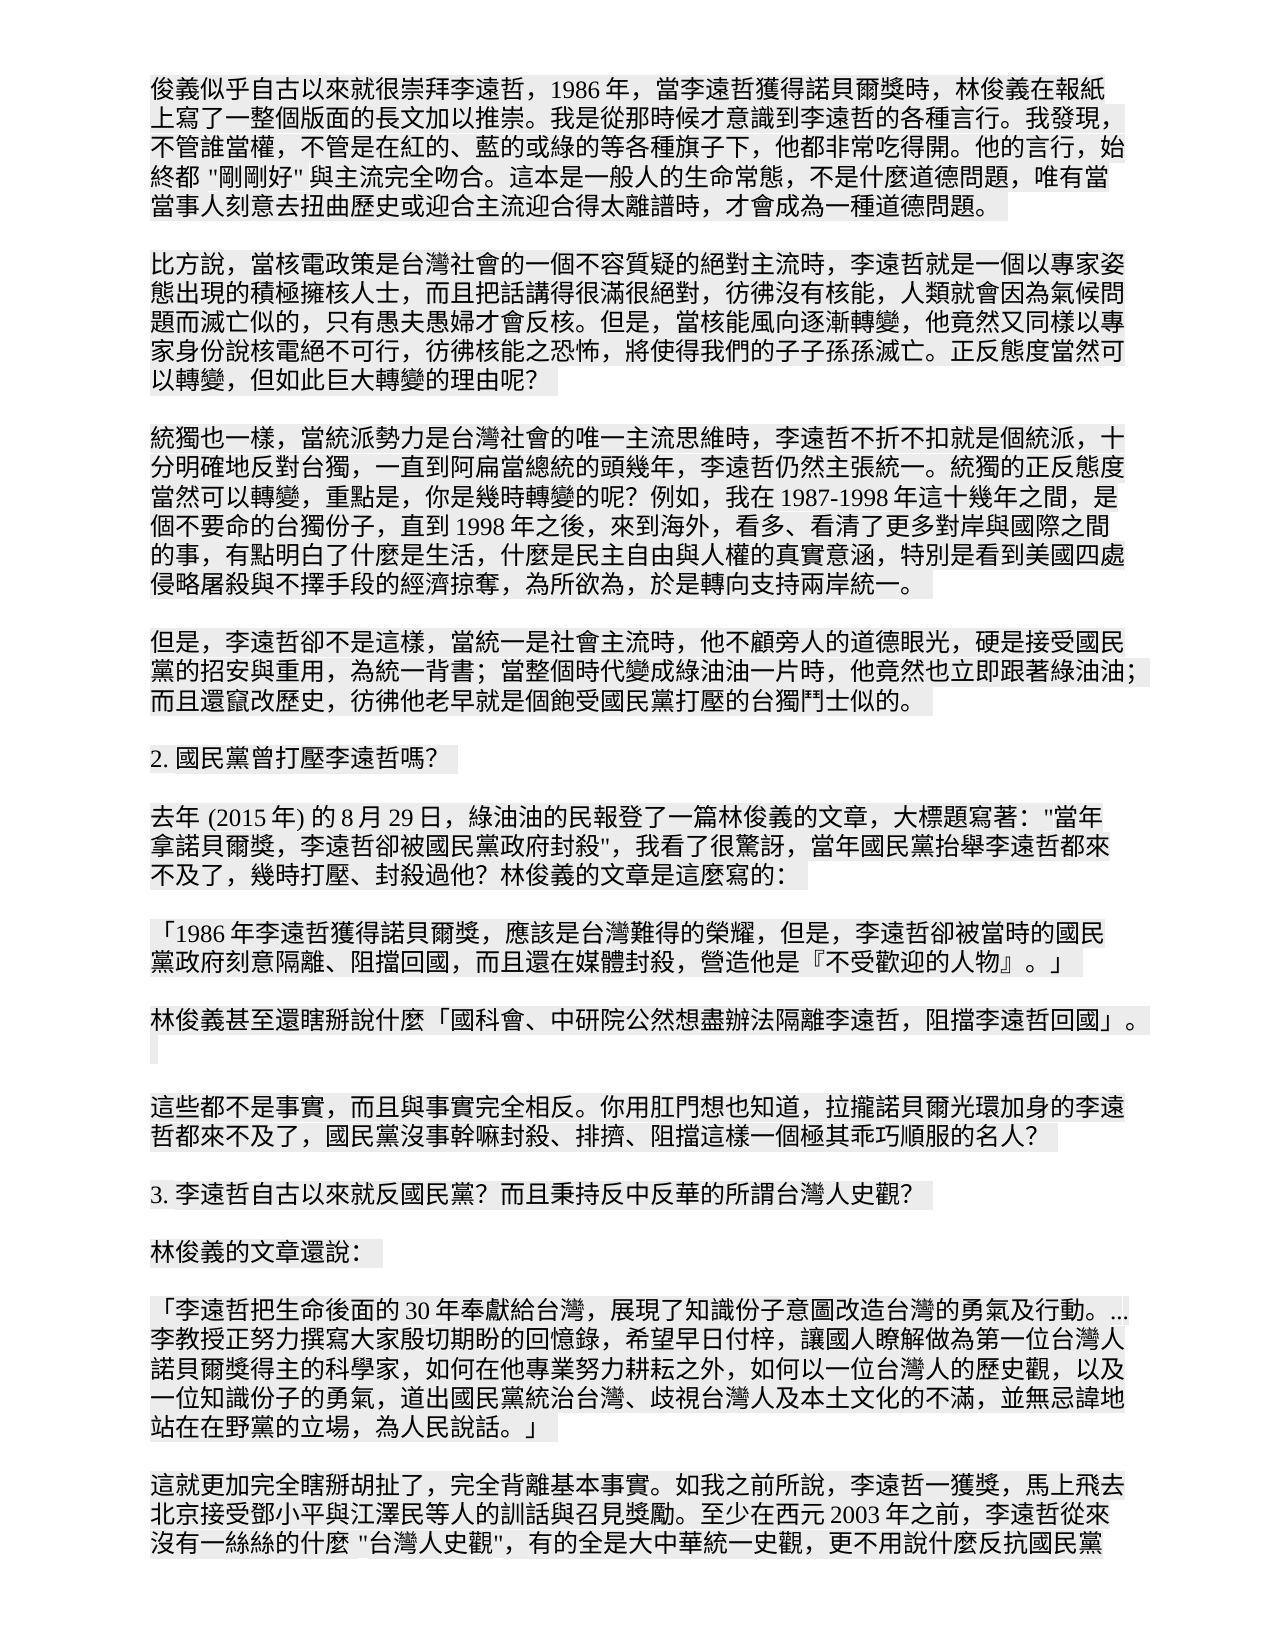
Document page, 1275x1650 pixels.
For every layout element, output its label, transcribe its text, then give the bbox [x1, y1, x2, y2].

text 寫好了兩天放著，不知該不該貼。這是接續之前寫的 (講到跟林義雄初次會面那一篇)，很瑣碎，冗長，沒什麼營養，只是既然講到李遠哲，不妨就接著說說。你可以拿它當成一個最為微不足道的例子來看，看看那些明明白白的所謂歷史，不過才幾年的時間，究竟如何被扭曲。把這樣一種微不足道的扭曲，乘以一百萬倍，恐怕才是歷史扭曲之真實樣貌。 1. 歷史與主流 在這島上，所謂歷史，基本上就是主流政治勢力根據自己的利益與政治需要所編寫的一套神話。我之所以深知這一切，不是透過資料研讀而來，而是因為我是歷史中人，我是在這個歷史中一步一血淚地走過來的。那是一個什麼樣的時代，什麼樣的人，做了些什麼樣的事，我們會不清楚嗎？不過才幾年的時間，我們都還活著，但所謂歷史與真相卻早已面目全非。 最近要搬家，因為新家空間小了一半，被迫得把許多東西包括書籍賣掉或送人。我的書架上有兩排有關醫學理倫的英文書，是20幾年前我去英國留學的前兩年，林俊義老師送我的。他那時候好像也要搬家，搬離東海大學的宿舍，於是我就接收了他好幾大箱的書。林俊義似乎自古以來就很崇拜李遠哲，1986年，當李遠哲獲得諾貝爾獎時，林俊義在報紙上寫了一整個版面的長文加以推崇。我是從那時候才意識到李遠哲的各種言行。我發現，不管誰當權，不管是在紅的、藍的或綠的等各種旗子下，他都非常吃得開。他的言行，始終都 "剛剛好" 與主流完全吻合。這本是一般人的生命常態，不是什麼道德問題，唯有當當事人刻意去扭曲歷史或迎合主流迎合得太離譜時，才會成為一種道德問題。 比方說，當核電政策是台灣社會的一個不容質疑的絕對主流時，李遠哲就是一個以專家姿態出現的積極擁核人士，而且把話講得很滿很絕對，彷彿沒有核能，人類就會因為氣候問題而滅亡似的，只有愚夫愚婦才會反核。但是，當核能風向逐漸轉變，他竟然又同樣以專家身份說核電絕不可行，彷彿核能之恐怖，將使得我們的子子孫孫滅亡。正反態度當然可以轉變，但如此巨大轉變的理由呢？ 統獨也一樣，當統派勢力是台灣社會的唯一主流思維時，李遠哲不折不扣就是個統派，十分明確地反對台獨，一直到阿扁當總統的頭幾年，李遠哲仍然主張統一。統獨的正反態度當然可以轉變，重點是，你是幾時轉變的呢？例如，我在1987-1998年這十幾年之間，是個不要命的台獨份子，直到1998年之後，來到海外，看多、看清了更多對岸與國際之間的事，有點明白了什麼是生活，什麼是民主自由與人權的真實意涵，特別是看到美國四處侵略屠殺與不擇手段的經濟掠奪，為所欲為，於是轉向支持兩岸統一。 但是，李遠哲卻不是這樣，當統一是社會主流時，他不顧旁人的道德眼光，硬是接受國民黨的招安與重用，為統一背書；當整個時代變成綠油油一片時，他竟然也立即跟著綠油油；而且還竄改歷史，彷彿他老早就是個飽受國民黨打壓的台獨鬥士似的。 2. 國民黨曾打壓李遠哲嗎？ 去年 (2015年) 的8月29日，綠油油的民報登了一篇林俊義的文章，大標題寫著："當年拿諾貝爾獎，李遠哲卻被國民黨政府封殺"，我看了很驚訝，當年國民黨抬舉李遠哲都來不及了，幾時打壓、封殺過他？林俊義的文章是這麼寫的： 「1986年李遠哲獲得諾貝爾獎，應該是台灣難得的榮耀，但是，李遠哲卻被當時的國民黨政府刻意隔離、阻擋回國，而且還在媒體封殺，營造他是『不受歡迎的人物』。」 林俊義甚至還瞎掰說什麼「國科會、中研院公然想盡辦法隔離李遠哲，阻擋李遠哲回國」。 這些都不是事實，而且與事實完全相反。你用肛門想也知道，拉攏諾貝爾光環加身的李遠哲都來不及了，國民黨沒事幹嘛封殺、排擠、阻擋這樣一個極其乖巧順服的名人？ 3. 李遠哲自古以來就反國民黨？而且秉持反中反華的所謂台灣人史觀？ 林俊義的文章還說： 「李遠哲把生命後面的30年奉獻給台灣，展現了知識份子意圖改造台灣的勇氣及行動。...李教授正努力撰寫大家殷切期盼的回憶錄，希望早日付梓，讓國人瞭解做為第一位台灣人諾貝爾獎得主的科學家，如何在他專業努力耕耘之外，如何以一位台灣人的歷史觀，以及一位知識份子的勇氣，道出國民黨統治台灣、歧視台灣人及本土文化的不滿，並無忌諱地站在在野黨的立場，為人民說話。」 這就更加完全瞎掰胡扯了，完全背離基本事實。如我之前所說，李遠哲一獲獎，馬上飛去北京接受鄧小平與江澤民等人的訓話與召見獎勵。至少在西元2003年之前，李遠哲從來沒有一絲絲的什麼 "台灣人史觀"，有的全是大中華統一史觀，更不用說什麼反抗國民黨強權的 "知識份子的勇氣"，真是胡扯到極點。你知道他唯唯諾諾被鄧小平等人召見時，鄧小平講了些什麼話嗎？我把鄧小平的談話全文貼出來。鄧小平說： 「我們都是立足於振興中華民族，口號是振興中華。不管怎樣，我們都是一個根，但如果光是根深蒂固，不發揚光大，我們都是沒有什麼光彩的。我們人口這麼多，地方這麼大，要急起直追。關於祖國統一問題，我們寄希望於台灣當局，寄希望於台灣人民。台灣是中國領土的一部分。中國不實現統一，台灣的地位是不穩定的。不知哪一天，就會被人拿走。看來，只有按一國兩制的辦法才能實現祖國的統一。 統一祖國是幾千年來中華民族的共同願望。台灣現在儘管在經濟上比大陸好，但差距在縮小。差距縮小在下個世紀 (按：即現在這個世紀) 五十年代會表現得更明顯。那時，中國將達到中等發達國家的水準，大陸的實力將大大超過台灣。如果國民生產總值達到人均四千美元的話，按十四、五億人口計算，就意味著國民生產總值將達到六萬億美元。那時大陸的科學肯定比現在強，人才也會比現在多得多。中國人臉上開始有光彩是什麼時候？是新中國成立以後。祖國統一後，所有中華民族的子孫就不僅是站起來了，而且飛起來了。 按照一國兩制方針解決統一問題後，香港、澳門、台灣的制度五十年不變。五十年以後，香港、澳門、台灣在整個國家經濟上的比重更小了，這就更沒有變的必要。」 如果按照時下台灣扣人紅帽子的標準，這就是所謂親中賣台的台奸。難道你能舉出一個例子，說明李遠哲曾經有過什麼以反中、反華為核心概念的 "台灣人史觀" 嗎？更不用說什麼早在1986年就秉持 "知識份子的勇氣" 和 "台灣人史觀" 對抗國民黨並飽受國民黨的打壓。謊話、神話能捏造到這種地步，實在荒唐透頂。 1990年，國民黨正式成立國家統一委員會 (簡稱國統會)，該會目標就是確立兩岸統一的具體進程，分為短期、中期與長期三階段，逐步達成中國統一、創造一個偉大新中國的目標。李遠哲當年應國民黨之邀，回台擔任國統會委員。後來，西元2000年，阿扁當總統，繼續任命李遠哲擔任所謂 "跨黨派小組" 的召集人，持續推動兩岸關係。在 "跨黨派小組" 召集人的任內，李遠哲始終主張 "應該回到一九九二年「各自以口頭聲明的方式表述一個中國原則」的共識，並在既有的基礎上恢復協商"。阿扁聽了不高興，甚至還由總統府發表聲明澄清說這只是李遠哲的個人意見，不能代表跨黨派小組的結論。但是，李遠哲在往後幾年中仍然持續表達他反對台獨並支持 "一中原則、各自表述" 的基本態度，並批評李登輝的兩國論，就連大陸官方都因此對於李遠哲反台獨之 "深明民族大義＂公開大加讚賞。 就如前一篇留言所說，我在1991年跟林義雄初次會面時的主要談話內容之一，就是有關李遠哲在前一年 (即1990年) 接受國民黨之邀，隆重回台擔任國統會委員的重大新聞事件。我知道引用別人的私下談話並不公平，因為那畢竟是私人談話，無從驗證。所以，我也不便講得太具體，只能說，當時林義雄對李遠哲接受國民黨的邀請擔任國統會委員、推動兩岸統一事務是很不以為然的。但林義雄說，這不令人意外。他說，台灣的學者向來就是這樣，只要當權者一招手，馬上就來。 李遠哲在兩岸關係的態度上，一直是反獨促統的，直到最近幾年才似乎調整為綠油油的所謂台灣人反華反中立場。再舉個例，在國統會十多年之後，也就是阿扁當總統時，舊國民黨時代的調查局特務謝長廷擔任民進黨黨主席。有一天，李遠哲和謝長廷餐敘，席間謝長廷明確表達、後來並四處宣揚民進黨事實上 "並不排除統一" 的基本立場，李遠哲還公開表示肯定與認同，並稱讚謝長廷主席此一說法 "兼具理性與善意" 的思想價值。 4. 李遠哲被捧為 "華人之光" 很傷心，因為他只想當台灣人？國民黨卻動用所有媒體禁止他說自己是台灣人？ 我們又不是今天才認識李遠哲，他幾時有過什麼早在1986年就有什麼反華反中的台灣人史觀？並且勇敢地為民抗爭，以致於遭受國民黨的壓迫？但是，林俊義的文章標題卻寫著： 「被形容為中國人之光，李遠哲：很傷心」 我不知道對岸有沒有把李遠哲捧成國師，捧成什麼 "中國人之光"。對岸人才濟濟，理應不會這麼低級才對，而且也不興台灣社會這一套什麼 "之光" 的肉麻瞎捧。倒是無可懷疑的是，李遠哲在台灣何止被捧成什麼台灣之光，根本就是台灣之神，台灣國師，捧成無所不能的上帝。 當年，李遠哲一獲獎就接受中共要員召見訓勉。李敖還說，李遠哲在大陸求官不成，因此才返台 (這是李敖說的，但我不知其根據為何)。當時西方媒體曾經問李遠哲說，你是美國籍，台灣人卻說你是台灣人的光榮，請問你有什麼看法？李遠哲的回答是："我能理解他們（台灣人）為什麼要這麼說＂。言下之意是：我是美國人，我不是很能認同台灣人說我是他們的榮耀，但他們要這樣往自己臉上貼金，我能理解，因為我在台灣出生。 但是，現在歷史卻居然被竄改為：李遠哲早在1986年獲獎時便對於自己被華人社會所推崇感到很不爽 ，因為他一心一意就只想當台灣人，對於被捧為 "華人之光" 感到 "很傷心"。這真的是胡扯到極點。但是，這樣還不夠荒唐喔，林俊義的文章接著如此寫道： 「國民黨發動所有媒體警告李遠哲教授，什麼都可以說，但就是他是『台灣人』及得獎是『台灣人之光』這兩句話絕不能說出口，（絕不能）讓台灣人知道（他是台灣人的榮耀）。這種蠻橫的族群歧視及統治心態的洗腦方式，直至今天仍然存在國民黨的政治文化中。國民黨課綱『微』調的目的，就是對台灣人洗腦教育的勾當。」 請問國民黨幾時 "發動所有媒體警告＂李遠哲不准說自己是台灣人，真是胡說八道。我真是找不到比 "無恥" 更委婉的詞來形容這樣一種毫無下限的造謠、扭曲與虛構。所謂歷史，真的很像妓女，只要你有權有勢，任你進出，任你竄改，藉以漂白，藉以抹黑，藉以洗腦社會大眾。 再說，在那個 "龍的傳人" 的浪漫大中華年代，幾個人會說自己不是華人，也不是中國人？若有人這樣說，恐怕會被當成神經病吧！ 林俊義最後居然還感謝李遠哲，感謝他勇敢說出「我是台灣人，我的得獎是台灣人之光」，「讓台灣人重新拾回40年來埋沒在獨裁統治下的信心」。 底下，我摘錄一整段林俊義的原文，其瞎掰與肉麻的程度，真是難以想像： 「今年(2015年)年初，我（指林俊義）到中研院拜訪李教授，請他為我的回憶錄寫序。他不停地咳嗽，十分憔悴。談話中，他不時提到有一股攻擊勢力要把『教改』，『教授治校』污名化並歸咎於他，並抱怨媒體都封殺他。我笑著說，『李教授，80年代以前，你就是國民黨政權的拒絕往來戶，國民黨就刻意在媒體上封殺你，營造你成為不受歡迎的人物。1986年你雖戴上了諾貝爾的桂冠，但...國科會、中研院公然想盡辦法隔離你，阻擋你回國的意願。...您知道嗎？』李教授點點頭，毫無激動的表情。『但你還是掀起了李遠哲旋風啊！』我說，『30年了，他們還是不放過您，因為您是第一個得獎的台灣人啊！因為你說你是台灣人，得獎不是中國人之光。』他笑笑地對我說，『有罪嗎？』」 林俊義最後還誇獎李遠哲，說他促成了日後風起雲湧的學生運動，說台灣人以及有理想有熱情的學生們受到李遠哲偉大精神的感召云云。你覺得這些是事實嗎？ 5. 李遠哲在1987年就當面對著鄧小平為台獨發聲？ 1986年，李遠哲獲獎後不久，便接受鄧小平與江澤民等人的召見，嘉勉他對祖國的貢獻，並以統一祖國大業之使命公開訓勉之。但李遠哲卻在20年後（即2006年）的四月十日公開表示他當年有多麼英勇，當面對著鄧小平訴說台獨人士是愛國的，訴說台獨是在腐敗的獨裁壓迫下產生，訴說台獨乃是出於對共產黨及國民黨的腐敗獨裁之不滿，是一種 "反壓迫＂。你相信嗎？你相信李遠哲在1987年對著鄧小平講這些話嗎？我當然不信，因為我不是腦殘，也還沒有失智跡象。 如前所述，在1986-1987年那個戒嚴年代，依照戒嚴令，聚眾抗爭者死，而且是唯一死刑罪，從來無人敢犯此天條。這也是為什麼當年 (1986年5月19日) 我們一群人在龍山寺聚集，準備前往總統府向蔣經國抗議戒嚴令時，很多人，包括我在內，在出發前都寫下遺書，因為那是台灣長達38年的戒嚴令底下的第一次大型群眾抗爭，你很可能從此一去不返。在那個年代，只要稍微批評一下政府，往往就會惹禍上身。在那個年代，整個島內，99.99999%的台灣人 (至少在嘴巴上) 都認為自己是中國人，當然更是華人。除非你有九條命 (恐怕都還不夠用)，否則在李遠哲被鄧小平召見的那個戒嚴年代，哪有人敢主張台獨並且說自己不是華人也不是中國人 (不是華人，難道是基因突變)？ 6. 在那個年代，所有台灣人都自認是中國人 在那個戒嚴年代，確實有極少數台獨人士，例如黃華，例如我的朋友魏廷朝，但這些人全都關在黑牢裏，當時根本沒有所謂台獨運動的存在，鄧小平怎麼可能會跟你提到一個在當時根本不存在的東西？而且還請你來解釋台灣人嚮往台獨的原因？太扯了吧。在那個年代，台獨是完完全全徹底的禁忌，是要砍頭的。在一般人的想法裏，如果有人主張台獨，意味著瘋狂、人格病態、喪心病狂與數典忘祖。總之，當時哪來什麼台獨運動？哪來什麼台灣人因為反壓迫而主張台獨，以致於讓鄧小平感到很納悶，而必須跟李遠哲請教台獨的緣由？要瞎掰個人英勇事蹟，也該有點基本常識。 在戒嚴時期，直到八零年代末期，誰會說自己不是中國人？所有台灣人都是以中國人自居的。比方說，反抗精神最強烈的林義雄，在他競選省議員的一份文宣上就以 "堂堂正正的中國人" 自我期許。刊登林俊義這篇文章的 "民報" 創辦人陳永興，一位我昔日非常尊敬的政治與醫界前輩，同時也是我在門諾醫院的精神科同事，是一位跟林義雄一樣，為人正直、無私地反抗國民黨的黨外前輩，都是台獨意識非常強烈的人。他在大約1985-1986年申請到柏克萊大學念了一年的公衛碩士，返台後出版了一本書叫 "柏克萊沉思"，書裏頭不也口口聲聲 "發揚中國的新精神"之類。 再比方說，過去這些年來簡直綠到發黑的李筱峰，在他念碩士第一年時我就認識他了；在他八零年代所出版的書裏頭，不也字字句句口口聲聲寫著國父的偉大行為與思想，寫著我們如何發揚中華文化的新精神之類。那個年代，哪個人不是這樣？ 李遠哲是1987年晉見鄧小平，那時候的台灣，台獨運動根本不存在，哪會需要李遠哲去對著鄧小平為台獨請命。姑且不說當年國民黨的黑牢槍砲伺候，就算是一般人，一聽到台獨，肯定會把你當成過街老鼠或精神異常與人格變態那樣的人看待。別說什麼主張台獨，就連批評一下國民黨貪污，在當時的社會中也極其罕見而敏感。 7. 1987年鄭南榕首次公開宣告台獨 1987年四月中旬的哪一天我忘了，鄭南榕突然石破天驚地公開喊出台獨。他在台北金華女中的一次群眾演講聚會中，無預警地說出 "我叫鄭南榕，我主張台灣獨立！" 那是第一次有人公開提著頭不要命地喊出台獨。那時我雖是大學生，但同時也在黨外雜誌社工作，記得當鄭南榕不要命地喊出台獨後，黨外圈子內竟然一片嬉笑嘲諷與猜疑，比方說有兩位當過黨主席、如今綠到發黑的民進黨大老(念在昔日交情，姑隱其名)，就對著我拿鄭南榕開玩笑，說他這個人 "怪怪的"，頭殼 "怕帶帕帶"，意思就是腦袋有洞，腦子進水了。並且還叫我離鄭南榕遠一點，說他是外省人，之所以敢這麼大膽，一定是國民黨故意叫他這麼幹，以便引蛇出洞，一網打盡。我為此還對這兩位大老開罵。後來不久，我就離開了黨外雜誌社。 鄭南榕開了台獨的第一槍之後不久，我在高醫校園的一次史無前例的所謂學生非法集會中，對著台下的同學們說："各位同學，還有各位爪爬仔 (即特務)，請你們準備好錄音機，因為我接下來要講一些很重要的話"。接著我就學鄭南榕的句子說："我叫陳真，我主張台灣獨立"。我這幾話才一說完，就連一些原本支持我的同學們也嚇到了，當場在後台高喊說："完蛋了！陳真發瘋了！趕快把他拉下來！" 那一天，我在講完主張台獨那句話之後，並沒有回去宿舍，一個人在街上恍恍惚惚地晃了一整夜，心裏一直在想：我怎麼辦？我的父母怎麼辦？我的人生和所有前途，甚至我的生命，是不是到此就要畫下句點？我會不會連累到我的父母？我該做些什麼來保護他們以免被我牽連？一整個深夜就這樣漫無目的在街上走著，那種絕望的痛苦心情，難以言喻。 8. 1988年，江蓋世主張 "人們有喊台獨的自由" 隔年，1988年，江蓋世發起史上第一次的台獨環島行軍，我也有參加，往往只有小貓兩三隻，畢竟在那年代，幾個人敢參加？除非不要命了。而且，就像過街老鼠一樣，經常遭到 (顯然是國民黨唆使的)流氓與黑道的痛毆與人身安全威脅。其實江蓋世當時並不是宣揚台獨，而是宣揚 "人們有主張台獨的自由"。但是，幾乎沒有一個媒體敢報導這個台獨行軍活動。位於高雄的 "民眾日報" 是當時極少數例外敢報導的媒體。但你知道它是怎麼報導的嗎？報社記者來現場拍個照，江蓋世舉個白布條，上面寫著："台灣人有主張台獨的自由"。結果報社刊出這張照片時，"台獨" 這兩個字竟然整個塗掉，變成 "台灣人有主張 () () 的自由"，根本不知道它是在報導什麼。 民眾日報是當年最敢於唱主流反調的媒體，尚且如此畏懼，更不用說一般人了。各位可能不知道民眾日報，它是當時最敢於刊登異議言論的一個很小的報社，總部就位於高雄。它曾刊出一篇報導，標題是 "30位旅美前國軍將領建議政府：取消戒嚴令另訂他法"，結果立即被國民黨政府處以停刊七天的嚴厲處分，理由是說民眾日報 "為匪張目"，"為匪宣傳"。 9. 1989年鄭南榕自焚 各位知道鄭南榕為了什麼原因被以叛亂罪移送嗎？他是在1988年的年底，或是大約1989年的年初吧，刊登了旅日學者許世楷的 "台灣共和國憲法草案"。不過只是一篇學者文字，立即引起軒然大波，國民黨的李登輝非抓鄭南榕入獄不可，鄭南榕認為這僅僅是一種言論自由，不應有罪，拒絕受審，揚言國民黨絕對抓不到他的人，只能抓到他的屍體，於是展開長達71天的自囚於雜誌社，每天睡沙發。我當時書桌牆上就貼著一張鄭南榕在沙發上入睡的照片；可能夜裏天氣有點冷，他睡覺時，不自主地一隻手就伸入自己胸口毛衣內取暖。我對那孤獨模樣覺得很感動，所以一直就把那張照片貼在我的書桌前牆上。自囚71天後，李登輝派人攻堅企圖逮捕，鄭南榕便以事先準備好的兩桶汽油自焚。 我要說的是，那時都已經1989年的四月了，台獨仍然是絕對禁忌，更不用說1987年李遠哲被鄧小平召見的年代，台灣哪來什麼台灣人為了反壓迫的台獨運動而必須讓李遠哲去為台灣人民向鄧小平聲討正義？ 10. 反戒嚴抗蔣家是會死人的 再舉些例，就說1987年吧。那一年，黃昭輝好像是出來競選國大代表。競選期間，他製作了一張傳單，竟然引起軍、警、特大軍壓境包抄競選總部，就像搶匪一樣，企圖搶奪那張傳單，防止散發。我人在現場，一個軍、警、特的高層軍官揚言，一張傳單也不許外流；他甚至賭上自己的性命，竟然在一片混亂中橫躺在宣傳車輪子下，企圖阻止車子的前進，揚言就算死也要查扣這份傳單。究竟那張傳單有著什麼照片如此恐怖？大約是2008年，民進黨參與總統大選時的最後一夜造勢晚會的現場大螢幕上，我從電視上竟然還看到這張照片。那張照片至少有四、五人，一個是黃昭輝，一個是林美容，一個好像是湯金全 (我不是很確定)，一個就是我，我們幾個人共同舉著一塊布條，上面寫著犯大忌的六個大字："反戒嚴，抗蔣家"。 一年後，蔣經國突然宣布取消戒嚴。我要說的是，當年要求解嚴都已如此恐怖，必須寫遺書，必須拿一條小命去爭取，更不用說台獨了。 11. 1991年甚至都還有 "獨台會" 案 甚至到了政治氣氛已經幾乎全面開放、已經完全沒有危險的1991年，都還會發生像 "獨台會" 那樣的荒唐案件。幾名學生，僅僅只是閱讀史明的 "台灣人四百年史"，情治單位就懷疑他們加入史明的台獨組織，於是進入校園逮人。我和江蓋世等幾個人，便也集體向檢調單位自首，表明自己也已加入史明的獨台會，要求被捕。我還寫了一封掛號信給當時應該是擔任行政院長的郝柏村，表示我目前任職於馬偕醫院，我叫陳真，我主張台獨，並且樂意加入任何可以推展台獨的組織，希望司法單位能儘速把我繩之以法。 1991年，政治上都已經毫無危險的一個年代了，都還會發生像獨台會這種荒唐案子，更何況是解嚴前後的八零年代，台灣怎麼可能會有什麼反獨裁壓迫的台獨運動需要李遠哲去向鄧小平請命？ 12. 連兒童人權都是一種絕對禁忌 就說我在1989年發表的 "台灣兒童人權報告" 吧，我在那一年年底被以叛亂罪移送法辦，除了因為替 "新國家連線" 的候選人助選之外，這篇兒童人權報告自然也是我陰謀反政府的罪證之一，可是，你去網路上找找看還找不找得到，如果找得到的話，不妨仔細讀一讀，看看它究竟有什麼恐怖陰謀之處？一點也沒有。當年很多人看了那文章淚眼汪汪，因為我只是寫台灣貧病兒童的各種悲慘處境。你知道我為什麼犯大忌嗎？因為，在1988-1989年的那個年代，不要說台獨啦，就連 "人權" 或甚至連 "台灣" 這幾個字都犯忌。而我不但寫出 "人權" 報告，而且還史無前例地寫出 "兒童人權" 報告。記得曾有一位情治人員在高醫安全室，拿著我寫的那篇 "兒童人權報告"，對著幾位高醫教官大吼大叫說："這個人 (指我) 絕對不是一般的學生！正常學生怎麼可能會關心這些事！" 意思是說我一定是匪諜，滲透在校園裏臥底，準備顛覆政府。 在當年台灣社會一般人的主流思維裏，"人權" 二字是犯忌的，有問題的，心態不單純的，更不用說 "兒童人權" 了，更是極度可疑而偏激。套句我所仰慕的劉峰松和翁金珠當年對我那篇兒童人權報告的評語，他們說，初次光看到題目時就嚇了一大跳，"怎麼連兒童也有人權"？連黨外同志都感到刺耳，更不用說向來高壓敵視人權的國民黨了，當然更不可能放過我。事實上，我們如今已耳熟能詳的 "聯合國兒童權利公約"，就是在我發表兒童人權報告的同一年，也就是27年前的今天 (1989年11月20日) 才通過，而我那篇報告因為在海外醫學組織獲獎，有人把它翻成英文，寄給聯合國兒童基金會 (UNICEF) 及一些國際人權團體，讓國民黨政府很難堪，更使得國民黨決定以叛亂罪把我繩之以法。 即使到了1992-1993年，人權仍然犯忌。比方說，當我在馬偕醫院工作時，有一次不小心說溜嘴，在院內開會時說 "我們應該要多多考慮一下病人的安危和權利"，就這樣一句話，都能在醫院引起軒然大波，同事或主管們會指責你 "以政治污染醫院"，因為，在那個年代，"人權" 就等於 "反政府的政治陰謀"，當時的主流基本思維就是這樣。 這些事，現在聽起來肯定很玄，很不可思議，但時代就是這樣，並不希奇。你看，咱們當下無數不可思議的怪事醜事，例如整個島嶼普遍仇視敵視輕視大陸人或華人，卻反倒極其仰慕動輒傷害台灣的日本，現在的人們不也同樣覺得很自然，很正確，甚至把反中反華的一些人品不端的投機份子捧成英雄與偶像；反之，若有誰說上大陸幾句好話或主張統一，就好像是什麼人格有問題的過街老鼠似的。但是，二、三十年後，當你再回頭看，你一定會覺得很荒唐，政治居然可以把一整個社會的人洗腦成那樣子。 13. 連以西元紀年都犯忌 這年頭的任何正常人一定會很納悶，媽的，那樣一篇對於貧病兒童的處境充滿柔弱哀愁以及一堆數據的文章，究竟犯了什麼大忌，必須讓我以家破人亡為代價？你一定不敢相信，就連寫到 "台灣" 或 "台灣原本美麗" 等等這樣一些字眼都還是犯大忌。大學時，我寫一堆文章，習慣以西元紀年，連這樣也不行，統統成為我的叛國罪證，說我就是因為堵爛中華民國，所以才不願以民國紀元。就連在高醫的各種考卷，想不到也被蒐集成為我的叛國證據，因為那些考卷我也都是以西元填寫考試日期，這意味著我很早就有反對中華民國的臺獨思想毒素。 14. 連三角形也犯大忌 這還不夠離譜，應該是差不多1988年左右吧，高醫向來有個醫療服務團，正準備要出團上山去義診前夕，突然被校方喊停。我沒參加醫療團，但是，團長是我同班同學，而且向來與我走得很近，於是情治單位就認定是我在背後操控，說我企圖藉著義診，壯大反政府的勢力。於是，高醫校方便聽命於情治單位，臨時禁止醫療團的所有出訪活動。指控罪證之一是高醫醫療團的團徽之中有個類似斗笠的三角形。情治單位說，斗笠就是台獨。我聽不懂，經過他們的講解，我才知道，原來斗笠的外形不是尖尖的一個三角形嗎，類似台灣的 "台" 字上半部那個三角形，意思是說，我以斗笠外形暗示 "台" 字，而 "台" 字就是暗示著 "台獨"。很荒唐是吧，但那個年代的尺度就是這樣。那樣一個時代背景，哪來什麼台灣人普遍反壓迫的什麼台獨運動？ 15. 勇敢的台灣時報？ 再舉個例，大約也是1987-1988年吧，這個 "大" 事件的正確日期我忘了，但應該是在解嚴之後，算是政治高壓已經開始大幅鬆動的年代。有一天，黨外圈子很多人都很興奮，爭相走告，說台灣時報有大事情發生。什麼大事呢？大家說，台灣時報那天的報紙社論非常非常猛，痛批國民黨，大快人心。我趕緊也去買一份台灣時報來看。猛在哪呢？猛在那篇社論中，"呼籲" 政府應該多多用心在政策的策畫與推展，要多聆聽民意，因為，不顧民意的政治就是苛政，"苛政猛於虎" 啊。就這麼一句 "苛政猛於虎"，讓大家熱血沸騰了！真是好感人，好勇敢，我們的媒體居然敢 "呼籲＂政府要多留意施政品質，居然敢以"苛政猛於虎＂這樣尖銳的字眼來提醒政府要顧及民意！ 這年頭的正常人看了這樣 "勇敢＂的社論會熱血沸騰嗎？應該不會吧，倘若會的話，也許有需要來掛我這一科了。可是，在八零年代蔣經國主政下，這篇台灣時報的社論確實是有點不要命了。我還特地把它剪下來留念。我舉這例只是要說，你應該明白不同年代的不同真實樣貌，假若要虛構歷史為自己抹胭脂粉，好歹也先搞清楚基本的時代背景吧，瞎掰也該有點常識。 16. 你知道民進黨黨名為何沒有台灣二字嗎？ 民進黨最喜歡捧出台灣二字，但你知道為什麼當年民進黨建黨時，黨名卻沒有 "台灣" 嗎？因為在那個年代 (1986年)，就連 "台灣" 二字也都是一種很敏感的禁忌字眼，動輒就會往台獨方面扣你大帽子。所以，倘若我沒記錯，應該就是當年的國民黨調查局特務謝長廷提議不要把台灣二字納入黨名，而只採用 "民主進步黨"，以免國民黨以 "台灣等於台獨" 做為藉口，一舉把黨消滅，統統抓去關。 17. 鄧小平有可能在1987年特地問李遠哲為何民進黨要推動台灣獨立嗎？ 李遠哲說，他當年 (1987年) 被鄧小平召見時，鄧小平問他為何民進黨要推動台獨。李之所言，絕非事實。因為民進黨在1987年才剛創黨不到幾個月，連 "台灣" 二字都不敢加入黨名，哪有可能推動什麼台獨運動？如上所說，直到一兩年後，當鄭南榕首度以個人身份公開主張台獨時，當時的民進黨甚至還一片嬉笑嘲諷，而且，越往黨的高層，越是如此，並且還散播大量耳語說鄭南榕是國民黨的特務，理由是：若非特務，怎麼可能那麼大膽主張台獨？ 再說，當年在島內，民進黨在一般人心目中，是一個非常邊緣而且心態異常、根本不值得正視的一個病態野心組織，每次電視新聞播報員 (例如李豔秋) 一講起民進黨，前面都會一律加上 "所謂" 二字，亦即 "所謂民進黨"，意味著這是一個由一小撮異常病態、人格有毛病的壞人或流氓所組成的一個非法且根本不值得正視的烏合組織，更不用說蔣經國主政下的國民黨政府了，當年哪會抬舉你民進黨？連民進黨三個字，很多大官根本不屑說出口，更不用說遠在天邊的鄧小平了。 一般人對當年民進黨的態度當然也一樣。比方說，我常舉例的一件往事，1989年，我在如今綠油油的彰化基督教醫院當實習醫生時，有個我認識的民進黨黨工，因為癲癇及躁鬱症前來精神科住院，我當時剛好在精神科實習。一位如今綠到爆的醫界前輩蒞臨指導，教大家如何看診與治療。當護士報告這位病患的病情與個人資料時，一提到他是民進黨籍，全場立刻發出笑聲，那個笑聲的意思是一種鄙夷，意味著 "難怪" 會來精神科住院，意味著民進黨本來就是一群瘋子或人格病態的代名詞。 這位醫界大老當場很嚴肅地教導大家說，看診一定要很細心，各種資訊都不能輕易放過。他說，就像這個病人是民進黨籍，我們就要立刻很小心地思考說，他是不是有人格異常或被害妄想、政治妄想等這方面的問題。我是民進黨建黨黨員 (不過醫院同事們大多不知道)，聽這醫界大老這麼一說，看他煞有介事的表情，我當下以為他只是在開玩笑，於是噗嗤一聲笑了出來，沒想到他是當真的，而且大家聽了猛點頭，非常佩服這位醫界大老明察秋毫的看診能力與經驗指導。 我這故事只是要說，就算在1989-1990年那樣一個政治上已經非常開放、幾乎已經沒什麼危險的年代，民進黨依然是一個主流人們所不屑的東西，更不用說大權在握的蔣經國或是接棒的李登輝了，當然就更不用說鄧小平了，他搞不好在 1987年時連民進黨三個字怎麼寫都不知道，怎麼可能會去問李遠哲為何民進黨或台灣人普遍要搞台獨。民進黨那時候也根本還沒有台獨，有的頂多也只是講到自決。也就是說，我們並不主張台獨喔，我們只是希望台灣的前途由台灣人自己投票決定。國民黨說，這就是台獨。民進黨則說，我們主張的是民主，請不要用台獨一詞來 "侮辱" 我們。 當時，民進黨成立後大約一兩年吧，也就是1987-1988年左右，有一本 "台灣前途自決論" (正確書名我忘了)，書中有一篇也許上萬字的演講稿，就是當年謝長廷主講。他那時候曾經和趙少康辯論台灣是否應該自決，相當受矚目，因為議題十分敏感。我花了一整個大半夜的時間，徹夜沒睡，連夜把那次的演講寫成文字，收錄在那本 "台灣前途自決論" 的書裏頭。那年代的民進黨，頂多就只敢講到自決，而不敢公然觸及台獨。直到1988年，才又進展到所謂的 "四個如果"，簡單說就是："如果中共打台灣，我們才會主張台灣獨立"。這四個 "如果"，其實就等於馬英九常講的不統不獨不武。 結語： 歷史千年一瞬，一瞬千年，說長不長，說短不短，就像一條往前豌蜒的線，不知從哪來，不知去向何方；線上無數的點，道不盡，說不完。講這些，與其說是在批評李遠哲，不如說我只是想引起人們對於主流所謂歷史的一個最基本應該有的疑慮。過去這二十幾年綠油油的綠化過程中，親眼看著歷史就這樣毫無一絲羞恥地虛構與扭曲，藉以造神、漂白，藉以洗腦、抹黑，藉以鬥爭異己，醜化敵人，黨同伐異，排擠非我族類。 至於李遠哲，我對其個人並無惡感，同時也相信他的基本為人，因此我敢大膽指正批評。所謂寧可得罪君子，切莫得罪小人。李遠哲好歹是個君子，倘若面對無數小人，我是盡量連吭都不敢吭一聲的。過去這二十幾年綠油油的綠化過程中，我常聽到各路志得意滿、吃香喝辣的主流人士 "話當年"，總是把自己講得老早就是對抗國民黨的勇士！許多年輕一代的人，信以為真，於是就好仰慕好佩服，完全不懷疑。但我跟你說，就我所聽到的這一切主流人士之 "話當年"，幾乎從來沒有一句話是真的，全屬瞎掰虛構。當年根本沒有他們的身影，有的話也全都在主流一方，而非在反抗者一方。所謂讀書人的品性，確實是遠遠比不上一般人的正直與單純。 我講的這些，你信或不信，我沒法控制，但很多事，你其實稍微有點基本常識就能看穿無數謊言與虛構。 對岸人士在理解台灣時，也常犯了這樣一個基本錯誤，比方說，總是把時下流行的這樣一些吃香喝辣的所謂台獨人士與各種流行的社會現象 (例如反中反華)，想像成一種彷彿 "本質性"、"一貫性" 的信念或信徒。事實上，這一切似乎比較適合從利益或者說生意的觀點來看，例如商品、廣告、客戶、話術與行銷策略、成本與利潤等等，你用這樣的角度來看島內政治或許會比較接近真實。把廣告當成歷史真相是很荒唐的，把商品誤認為政治信念更是可笑，至於所謂偉大的人民呢，其實就是飽受廣告摧殘或催眠的無知客戶。 陳真2016. 11. 20. [150, 75, 1125, 1559]
